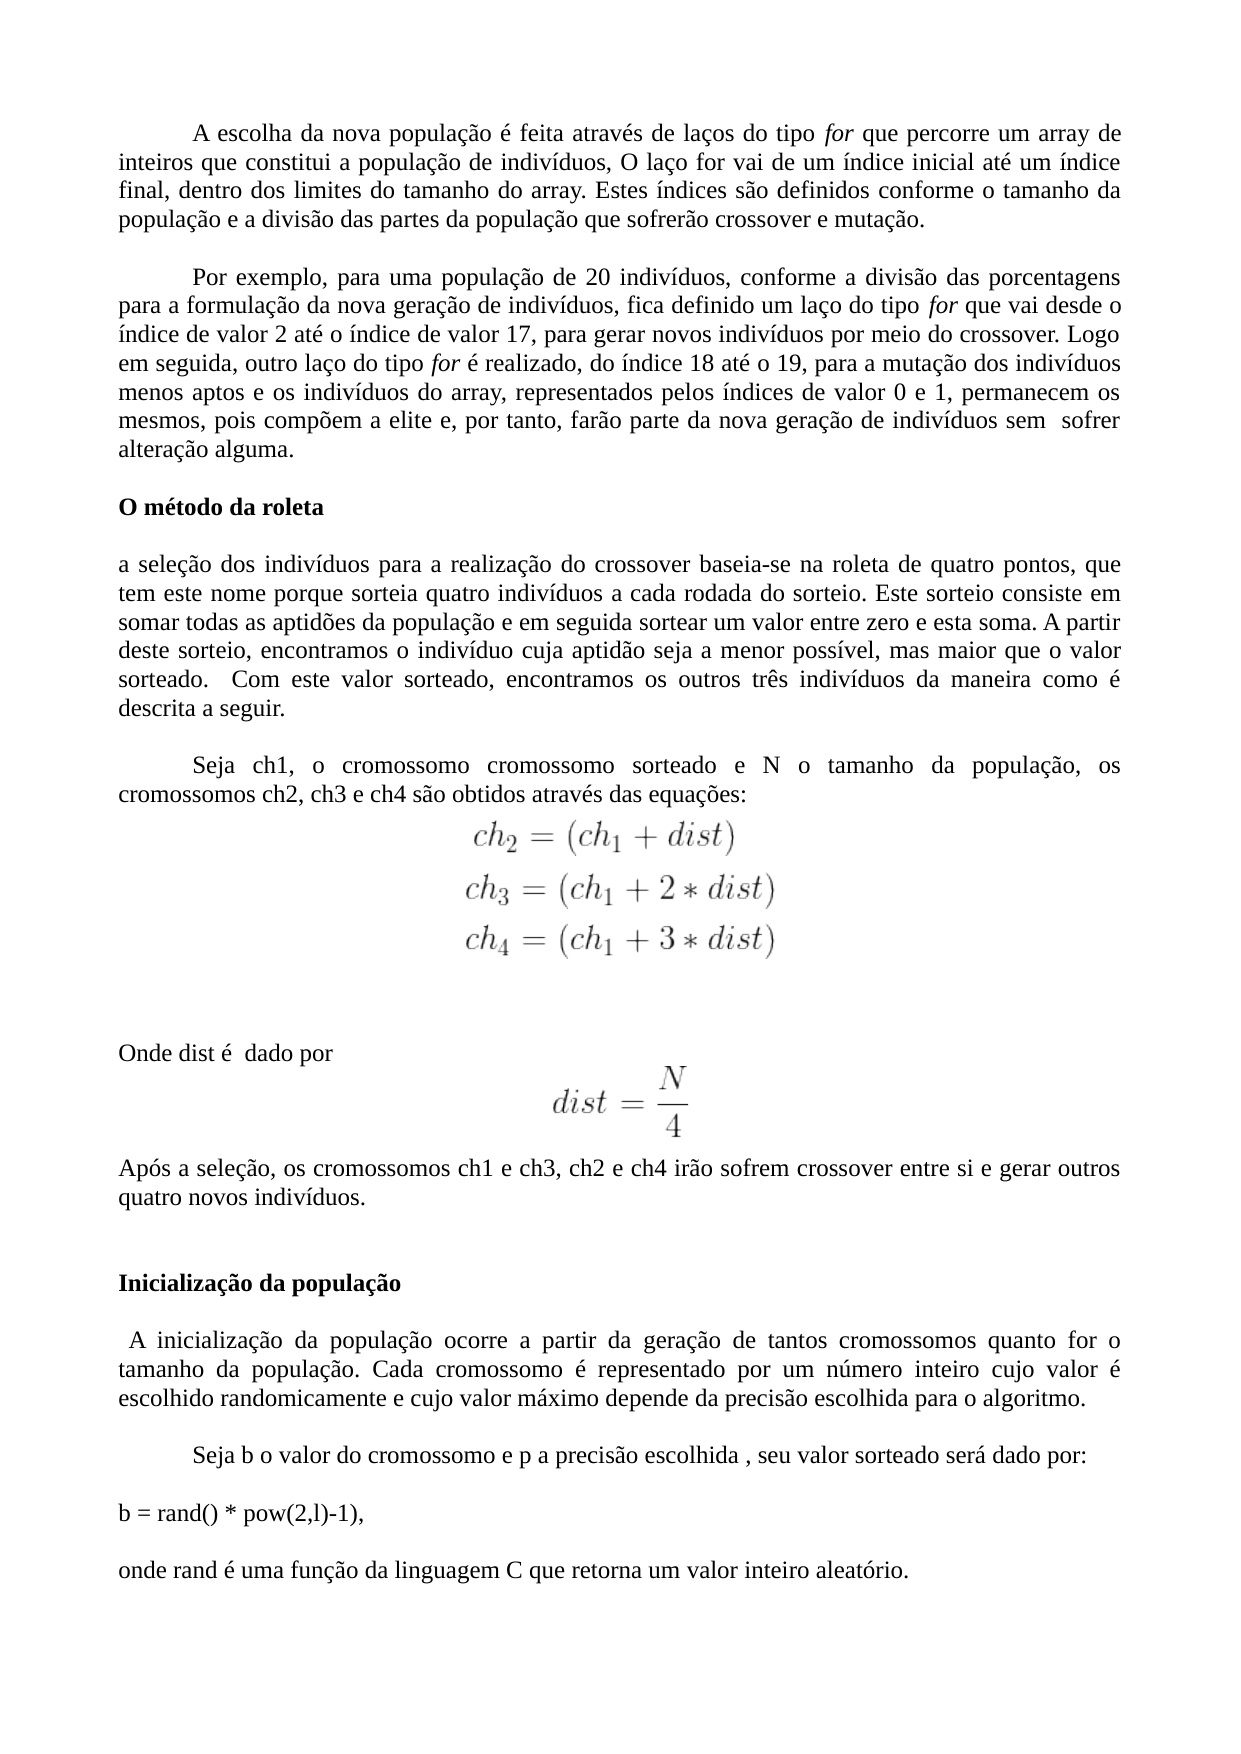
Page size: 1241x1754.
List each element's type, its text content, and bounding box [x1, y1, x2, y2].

text a seleção dos indivíduos para a realização do crossover baseia-se na roleta de quatro pontos, que tem este nome porque sorteia quatro indivíduos a cada rodada do sorteio. Este sorteio consiste em somar todas as aptidões da população e em seguida sortear um valor entre zero e esta soma. A partir deste sorteio, encontramos o indivíduo cuja aptidão seja a menor possível, mas maior que o valor sorteado. Com este valor sorteado, encontramos os outros três indivíduos da maneira como é descrita a seguir. [118, 549, 1122, 722]
text A inicialização da população ocorre a partir da geração de tantos cromossomos quanto for o tamanho da população. Cada cromossomo é representado por um número inteiro cujo valor é escolhido randomicamente e cujo valor máximo depende da precisão escolhida para o algoritmo. [118, 1326, 1122, 1412]
text Por exemplo, para uma população de 20 indivíduos, conforme a divisão das porcentagens para a formulação da nova geração de indivíduos, fica definido um laço do tipo for que vai desde o índice de valor 2 até o índice de valor 17, para gerar novos indivíduos por meio do crossover. Logo em seguida, outro laço do tipo for é realizado, do índice 18 até o 19, para a mutação dos indivíduos menos aptos e os indivíduos do array, representados pelos índices de valor 0 e 1, permanecem os mesmos, pois compõem a elite e, por tanto, farão parte da nova geração de indivíduos sem sofrer alteração alguma. [118, 262, 1122, 463]
text A escolha da nova população é feita através de laços do tipo for que percorre um array de inteiros que constitui a população de indivíduos, O laço for vai de um índice inicial até um índice final, dentro dos limites do tamanho do array. Estes índices são definidos conforme o tamanho da população e a divisão das partes da população que sofrerão crossover e mutação. [118, 118, 1122, 233]
text Seja ch1, o cromossomo cromossomo sorteado e N o tamanho da população, os cromossomos ch2, ch3 e ch4 são obtidos através das equações: [118, 751, 1122, 808]
text Seja b o valor do cromossomo e p a precisão escolhida , seu valor sorteado será dado por: [118, 1441, 1122, 1469]
text Onde dist é dado por [118, 1038, 1122, 1067]
text Após a seleção, os cromossomos ch1 e ch3, ch2 e ch4 irão sofrem crossover entre si e gerar outros quatro novos indivíduos. [118, 1153, 1122, 1211]
text onde rand é uma função da linguagem C que retorna um valor inteiro aleatório. [118, 1556, 1122, 1584]
picture [465, 872, 775, 909]
picture [552, 1066, 689, 1139]
picture [465, 923, 775, 959]
text O método da roleta [118, 492, 1122, 521]
text Inicialização da população [118, 1268, 1122, 1297]
picture [473, 819, 735, 856]
text b = rand() * pow(2,l)-1), [118, 1498, 1122, 1527]
